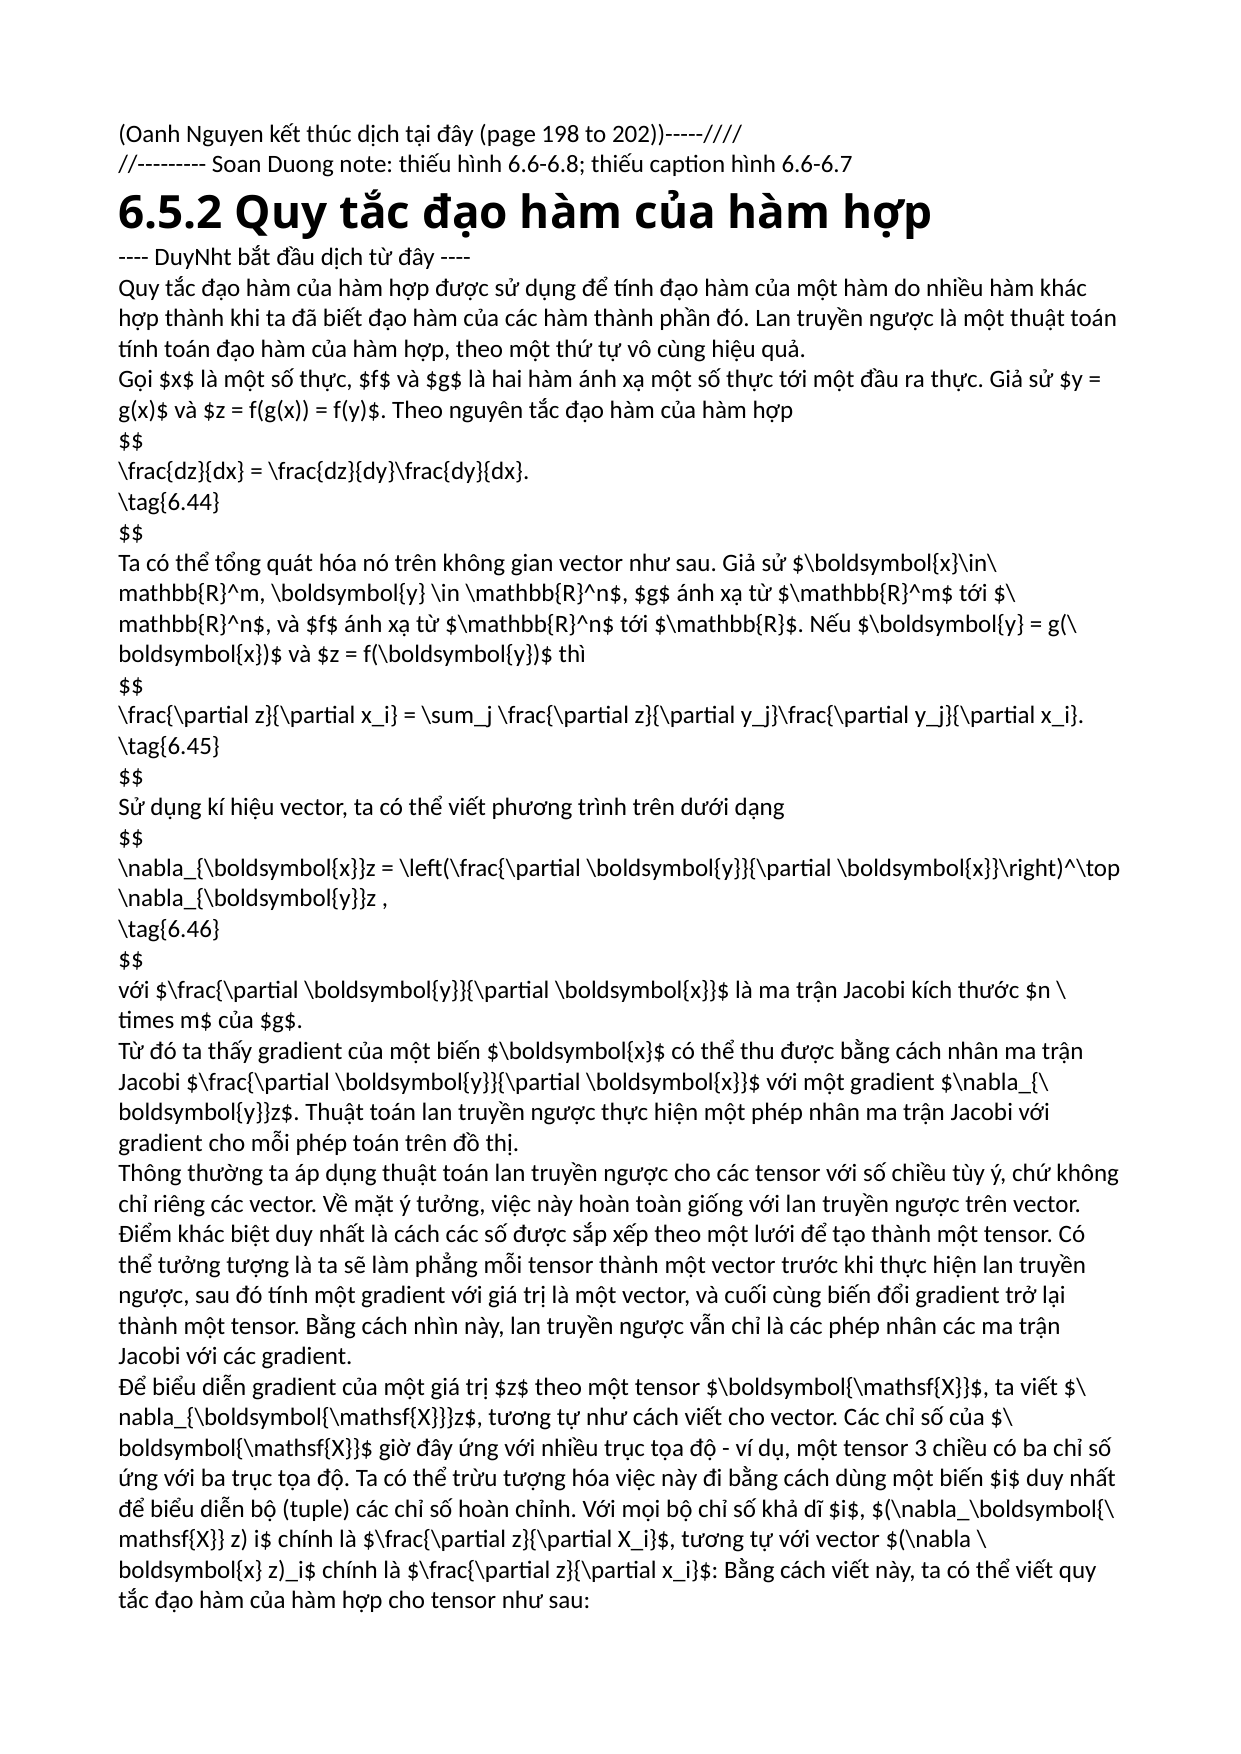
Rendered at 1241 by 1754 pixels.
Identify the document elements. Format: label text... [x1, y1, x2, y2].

text Quy tắc đạo hàm của hàm hợp được sử dụng để tính đạo hàm của một hàm do nhiều hàm khác hợp thành khi ta đã biết đạo hàm của các hàm thành phần đó. Lan truyền ngược là một thuật toán tính toán đạo hàm của hàm hợp, theo một thứ tự vô cùng hiệu quả. [118, 272, 1122, 364]
text Thông thường ta áp dụng thuật toán lan truyền ngược cho các tensor với số chiều tùy ý, chứ không chỉ riêng các vector. Về mặt ý tưởng, việc này hoàn toàn giống với lan truyền ngược trên vector. Điểm khác biệt duy nhất là cách các số được sắp xếp theo một lưới để tạo thành một tensor. Có thể tưởng tượng là ta sẽ làm phẳng mỗi tensor thành một vector trước khi thực hiện lan truyền ngược, sau đó tính một gradient với giá trị là một vector, và cuối cùng biến đổi gradient trở lại thành một tensor. Bằng cách nhìn này, lan truyền ngược vẫn chỉ là các phép nhân các ma trận Jacobi với các gradient. [118, 1157, 1122, 1371]
text Để biểu diễn gradient của một giá trị $z$ theo một tensor $\boldsymbol{\mathsf{X}}$, ta viết $\nabla_{\boldsymbol{\mathsf{X}}}z$, tương tự như cách viết cho vector. Các chỉ số của $\boldsymbol{\mathsf{X}}$ giờ đây ứng với nhiều trục tọa độ - ví dụ, một tensor 3 chiều có ba chỉ số ứng với ba trục tọa độ. Ta có thể trừu tượng hóa việc này đi bằng cách dùng một biến $i$ duy nhất để biểu diễn bộ (tuple) các chỉ số hoàn chỉnh. Với mọi bộ chỉ số khả dĩ $i$, $(\nabla_\boldsymbol{\mathsf{X}} z) i$ chính là $\frac{\partial z}{\partial X_i}$, tương tự với vector $(\nabla \boldsymbol{x} z)_i$ chính là $\frac{\partial z}{\partial x_i}$: Bằng cách viết này, ta có thể viết quy tắc đạo hàm của hàm hợp cho tensor như sau: [118, 1371, 1122, 1615]
text ---- DuyNht bắt đầu dịch từ đây ---- [118, 242, 1122, 272]
text Ta có thể tổng quát hóa nó trên không gian vector như sau. Giả sử $\boldsymbol{x}\in\mathbb{R}^m, \boldsymbol{y} \in \mathbb{R}^n$, $g$ ánh xạ từ $\mathbb{R}^m$ tới $\mathbb{R}^n$, và $f$ ánh xạ từ $\mathbb{R}^n$ tới $\mathbb{R}$. Nếu $\boldsymbol{y} = g(\boldsymbol{x})$ và $z = f(\boldsymbol{y})$ thì [118, 547, 1122, 669]
text Sử dụng kí hiệu vector, ta có thể viết phương trình trên dưới dạng [118, 791, 1122, 821]
text \tag{6.45} [118, 730, 1122, 760]
text $$ [118, 516, 1122, 547]
text \frac{\partial z}{\partial x_i} = \sum_j \frac{\partial z}{\partial y_j}\frac{\partial y_j}{\partial x_i}. [118, 699, 1122, 730]
text \frac{dz}{dx} = \frac{dz}{dy}\frac{dy}{dx}. [118, 455, 1122, 486]
subtitle 6.5.2 Quy tắc đạo hàm của hàm hợp [118, 179, 1122, 242]
text $$ [118, 425, 1122, 455]
text $$ [118, 669, 1122, 699]
text Gọi $x$ là một số thực, $f$ và $g$ là hai hàm ánh xạ một số thực tới một đầu ra thực. Giả sử $y = g(x)$ và $z = f(g(x)) = f(y)$. Theo nguyên tắc đạo hàm của hàm hợp [118, 364, 1122, 425]
text //--------- Soan Duong note: thiếu hình 6.6-6.8; thiếu caption hình 6.6-6.7 [118, 149, 1122, 179]
text Từ đó ta thấy gradient của một biến $\boldsymbol{x}$ có thể thu được bằng cách nhân ma trận Jacobi $\frac{\partial \boldsymbol{y}}{\partial \boldsymbol{x}}$ với một gradient $\nabla_{\boldsymbol{y}}z$. Thuật toán lan truyền ngược thực hiện một phép nhân ma trận Jacobi với gradient cho mỗi phép toán trên đồ thị. [118, 1035, 1122, 1157]
text $$ [118, 760, 1122, 791]
text với $\frac{\partial \boldsymbol{y}}{\partial \boldsymbol{x}}$ là ma trận Jacobi kích thước $n \times m$ của $g$. [118, 974, 1122, 1035]
text (Oanh Nguyen kết thúc dịch tại đây (page 198 to 202))-----//// [118, 118, 1122, 149]
text $$ [118, 943, 1122, 974]
text $$ [118, 821, 1122, 852]
text \nabla_{\boldsymbol{x}}z = \left(\frac{\partial \boldsymbol{y}}{\partial \boldsymbol{x}}\right)^\top \nabla_{\boldsymbol{y}}z , [118, 852, 1122, 913]
text \tag{6.44} [118, 486, 1122, 516]
text \tag{6.46} [118, 913, 1122, 943]
